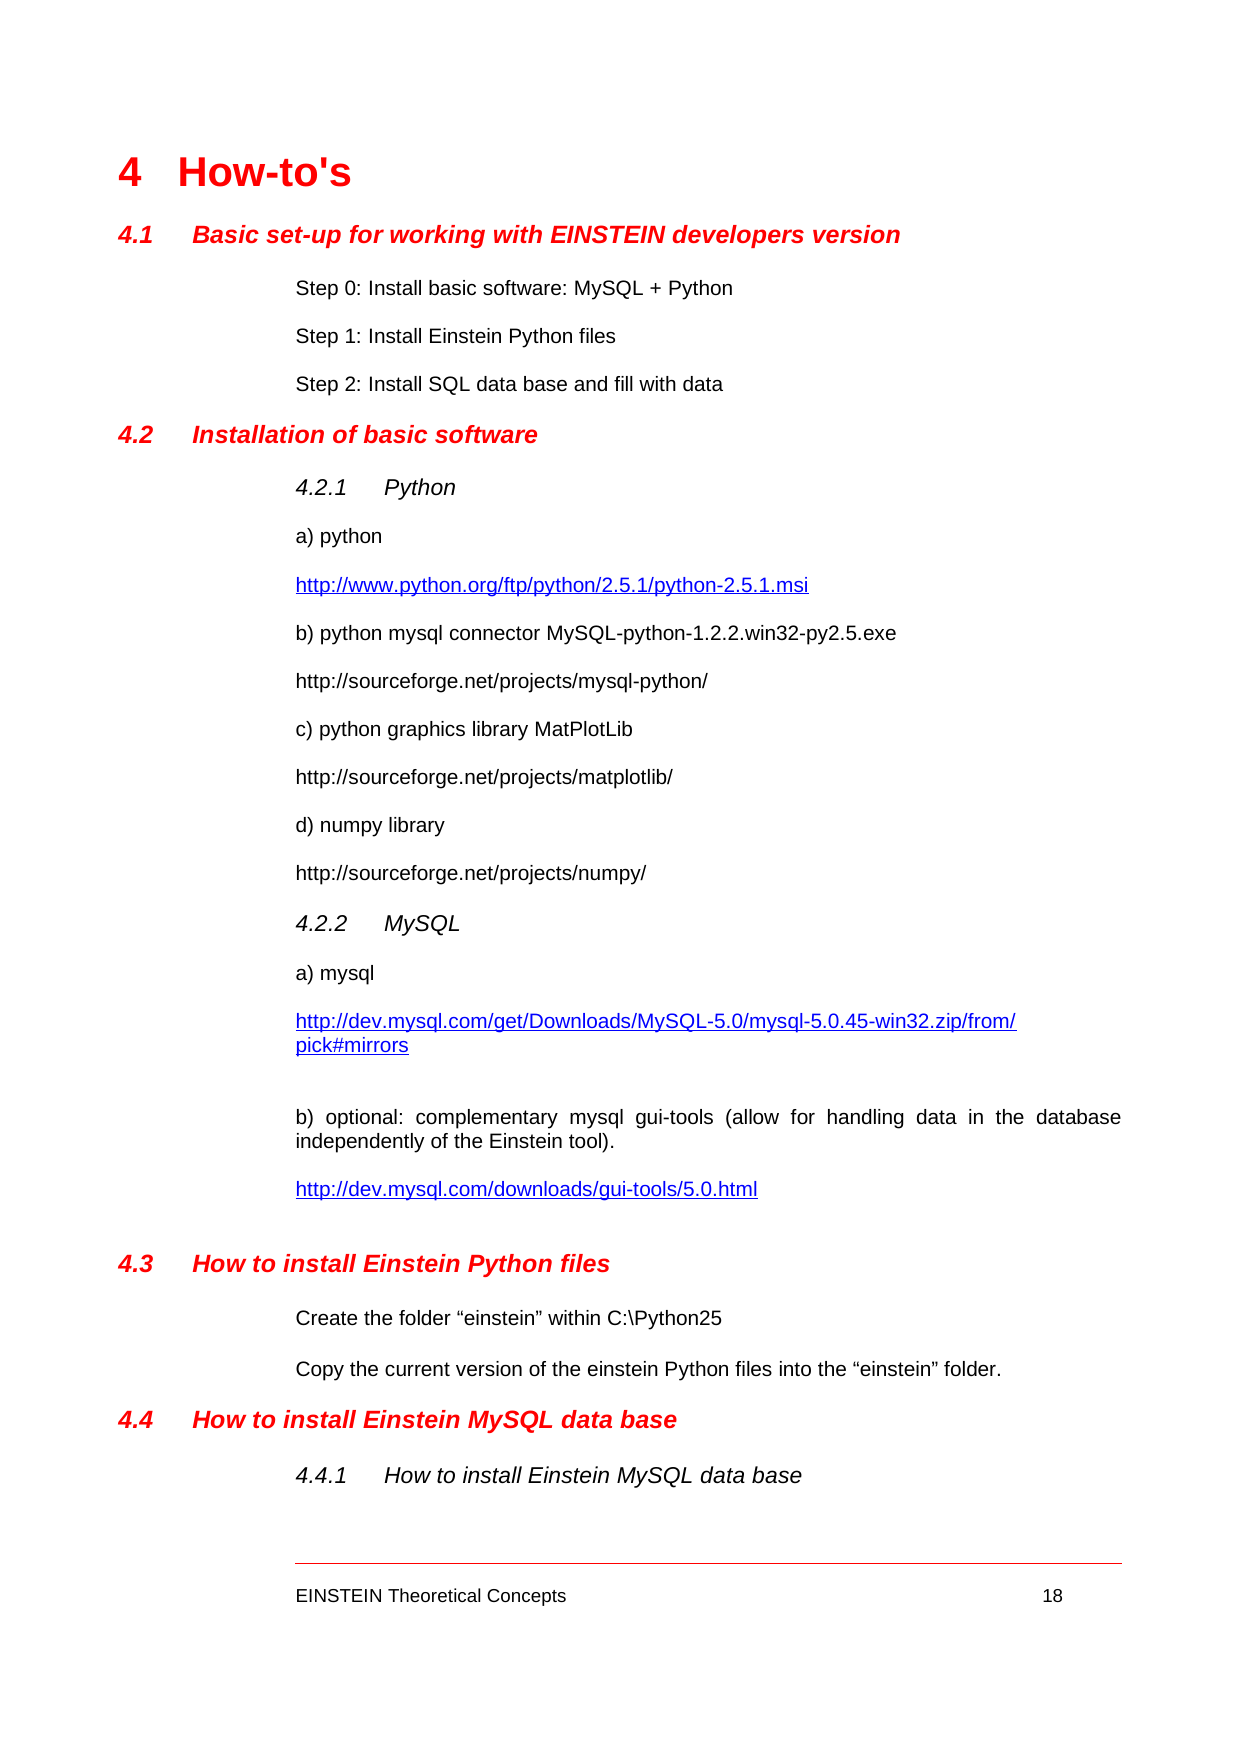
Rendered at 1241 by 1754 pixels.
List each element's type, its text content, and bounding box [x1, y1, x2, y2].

text b) python mysql connector MySQL-python-1.2.2.win32-py2.5.exe [295, 621, 1122, 645]
text a) mysql [295, 961, 1122, 985]
text Step 2: Install SQL data base and fill with data [295, 372, 1122, 396]
subtitle Basic set-up for working with EINSTEIN developers version [118, 220, 1122, 249]
text http://sourceforge.net/projects/numpy/ [295, 861, 1122, 885]
subtitle How to install Einstein MySQL data base [118, 1405, 1122, 1434]
subtitle MySQL [295, 909, 1122, 937]
subtitle Python [295, 473, 1122, 500]
text Copy the current version of the einstein Python files into the “einstein” folder. [295, 1357, 1122, 1381]
text http://sourceforge.net/projects/mysql-python/ [295, 669, 1122, 693]
text Step 1: Install Einstein Python files [295, 324, 1122, 348]
text Step 0: Install basic software: MySQL + Python [295, 276, 1122, 300]
text http://dev.mysql.com/downloads/gui-tools/5.0.html [295, 1153, 1122, 1249]
text http://dev.mysql.com/get/Downloads/MySQL-5.0/mysql-5.0.45-win32.zip/from/pick#mirrors b) optional: complementary mysql gui-tools (allow for handling data in the database independently of the Einstein tool). [295, 985, 1122, 1153]
text Create the folder “einstein” within C:\Python25 [295, 1306, 1122, 1329]
subtitle How-to's [118, 148, 1122, 196]
subtitle Installation of basic software [118, 420, 1122, 449]
text http://www.python.org/ftp/python/2.5.1/python-2.5.1.msi [295, 548, 1122, 621]
text d) numpy library [295, 813, 1122, 837]
text c) python graphics library MatPlotLib [295, 693, 1122, 741]
subtitle How to install Einstein MySQL data base [295, 1461, 1122, 1488]
subtitle How to install Einstein Python files [118, 1249, 1122, 1278]
text a) python [295, 524, 1122, 548]
text http://sourceforge.net/projects/matplotlib/ [295, 765, 1122, 789]
